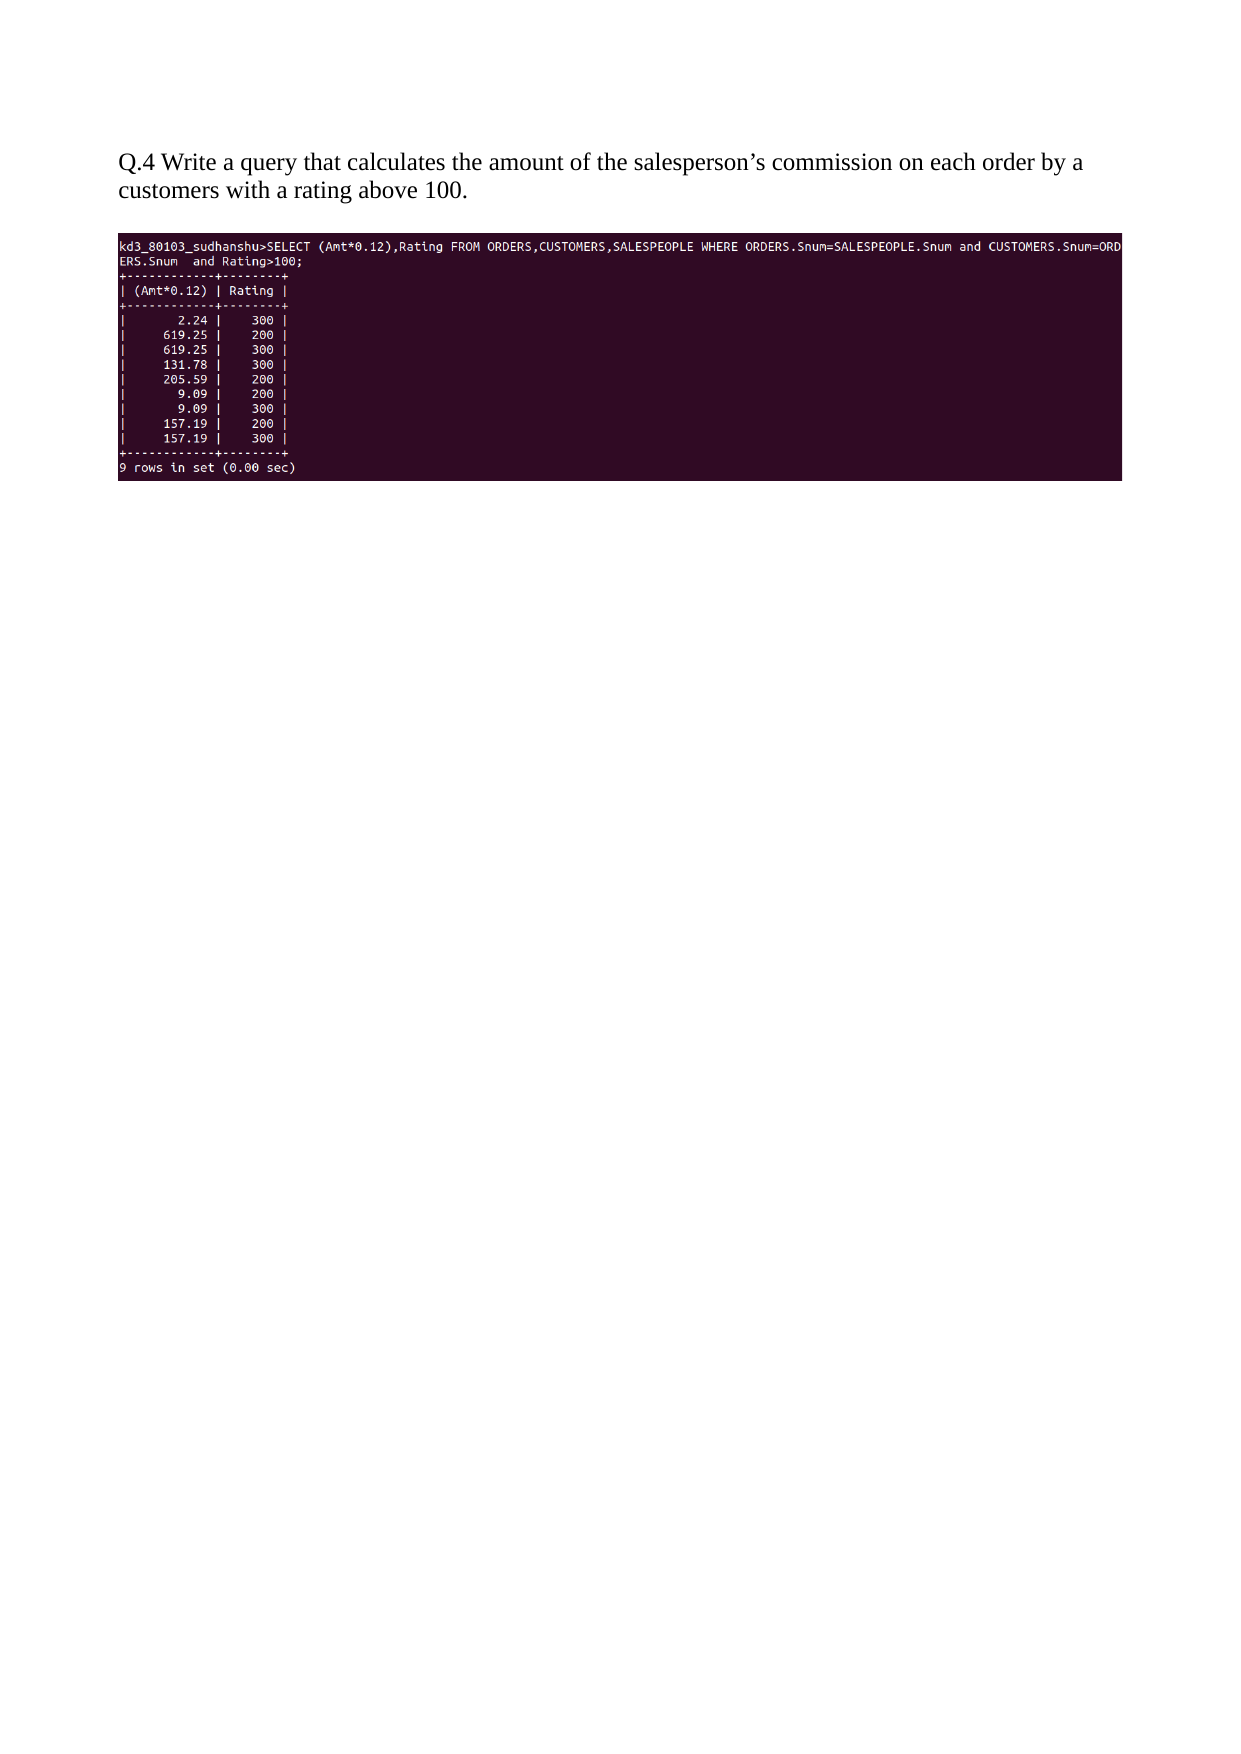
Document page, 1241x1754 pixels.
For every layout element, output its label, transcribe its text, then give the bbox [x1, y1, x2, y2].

text Q.4 Write a query that calculates the amount of the salesperson’s commission on each order by a customers with a rating above 100. [118, 147, 1122, 204]
picture [118, 233, 1123, 481]
